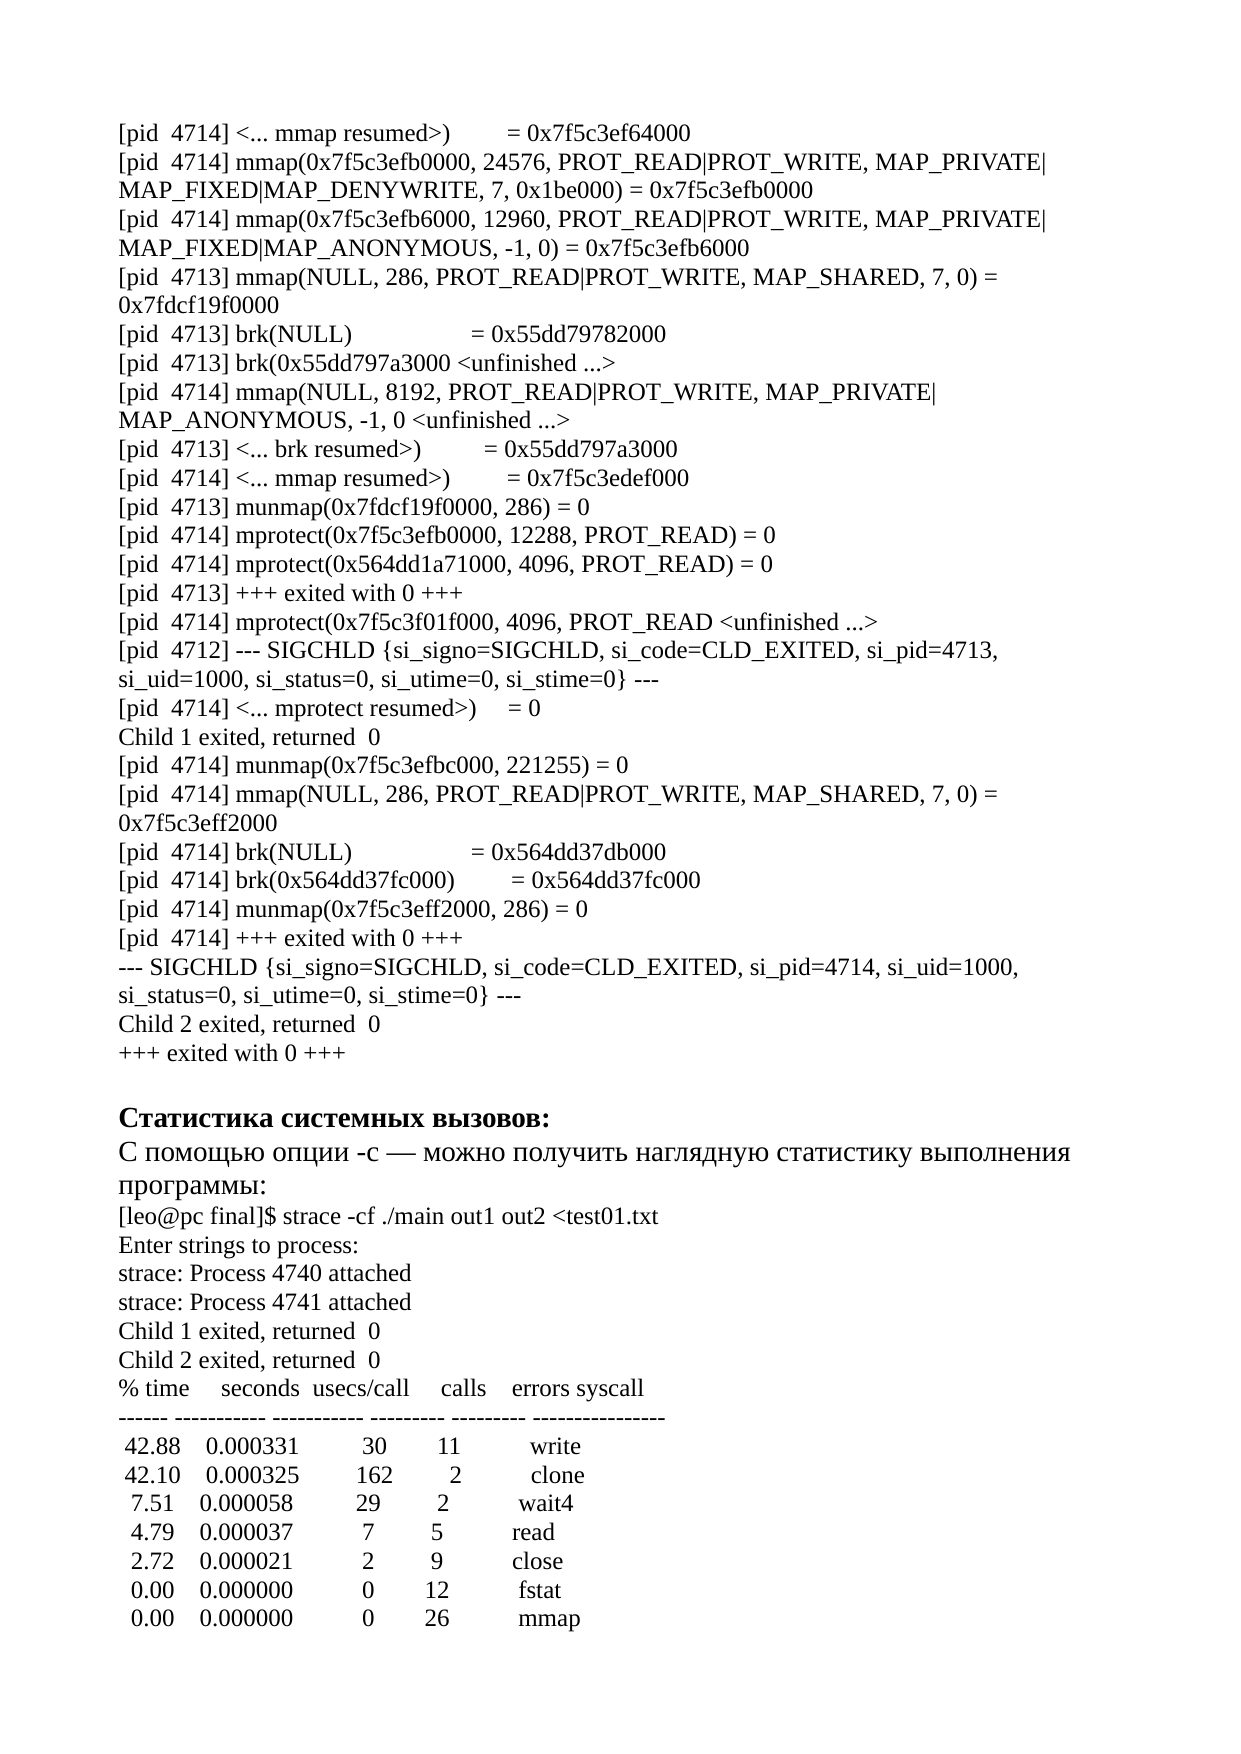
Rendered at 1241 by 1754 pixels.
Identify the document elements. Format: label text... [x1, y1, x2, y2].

text 0.00 0.000000 0 26 mmap [118, 1603, 1122, 1632]
text [pid 4713] <... brk resumed>) = 0x55dd797a3000 [118, 434, 1122, 463]
text strace: Process 4740 attached [118, 1258, 1122, 1287]
text +++ exited with 0 +++ [118, 1038, 1122, 1067]
text [pid 4714] mprotect(0x7f5c3f01f000, 4096, PROT_READ <unfinished ...> [118, 607, 1122, 636]
text [pid 4714] <... mmap resumed>) = 0x7f5c3ef64000 [118, 118, 1122, 147]
text [pid 4714] brk(NULL) = 0x564dd37db000 [118, 837, 1122, 866]
text Статистика системных вызовов: [118, 1100, 1122, 1134]
text [pid 4714] <... mprotect resumed>) = 0 [118, 693, 1122, 722]
text [pid 4714] mmap(0x7f5c3efb6000, 12960, PROT_READ|PROT_WRITE, MAP_PRIVATE|MAP_FIXED|MAP_ANONYMOUS, -1, 0) = 0x7f5c3efb6000 [118, 204, 1122, 262]
text % time seconds usecs/call calls errors syscall [118, 1373, 1122, 1402]
text 4.79 0.000037 7 5 read [118, 1517, 1122, 1546]
text 7.51 0.000058 29 2 wait4 [118, 1488, 1122, 1517]
text [pid 4714] mprotect(0x7f5c3efb0000, 12288, PROT_READ) = 0 [118, 521, 1122, 549]
text [pid 4714] mmap(NULL, 8192, PROT_READ|PROT_WRITE, MAP_PRIVATE|MAP_ANONYMOUS, -1, 0 <unfinished ...> [118, 377, 1122, 434]
text ------ ----------- ----------- --------- --------- ---------------- [118, 1402, 1122, 1431]
text [pid 4713] brk(0x55dd797a3000 <unfinished ...> [118, 348, 1122, 377]
text [pid 4714] +++ exited with 0 +++ [118, 923, 1122, 952]
text [pid 4713] munmap(0x7fdcf19f0000, 286) = 0 [118, 492, 1122, 521]
text Child 1 exited, returned 0 [118, 722, 1122, 751]
text 0.00 0.000000 0 12 fstat [118, 1575, 1122, 1603]
text Child 1 exited, returned 0 [118, 1316, 1122, 1345]
text Child 2 exited, returned 0 [118, 1009, 1122, 1038]
text [pid 4714] mmap(0x7f5c3efb0000, 24576, PROT_READ|PROT_WRITE, MAP_PRIVATE|MAP_FIXED|MAP_DENYWRITE, 7, 0x1be000) = 0x7f5c3efb0000 [118, 147, 1122, 204]
text [pid 4714] munmap(0x7f5c3eff2000, 286) = 0 [118, 894, 1122, 923]
text [pid 4714] <... mmap resumed>) = 0x7f5c3edef000 [118, 463, 1122, 492]
text [pid 4713] +++ exited with 0 +++ [118, 578, 1122, 607]
text С помощью опции -c — можно получить наглядную статистику выполнения программы: [118, 1134, 1122, 1201]
text [pid 4713] brk(NULL) = 0x55dd79782000 [118, 319, 1122, 348]
text [pid 4712] --- SIGCHLD {si_signo=SIGCHLD, si_code=CLD_EXITED, si_pid=4713, si_uid=1000, si_status=0, si_utime=0, si_stime=0} --- [118, 636, 1122, 693]
text Child 2 exited, returned 0 [118, 1345, 1122, 1373]
text 2.72 0.000021 2 9 close [118, 1546, 1122, 1575]
text [pid 4714] mprotect(0x564dd1a71000, 4096, PROT_READ) = 0 [118, 549, 1122, 578]
text [pid 4714] munmap(0x7f5c3efbc000, 221255) = 0 [118, 751, 1122, 779]
text 42.88 0.000331 30 11 write [118, 1431, 1122, 1460]
text [pid 4714] mmap(NULL, 286, PROT_READ|PROT_WRITE, MAP_SHARED, 7, 0) = 0x7f5c3eff2000 [118, 779, 1122, 837]
text Enter strings to process: [118, 1230, 1122, 1258]
text [pid 4713] mmap(NULL, 286, PROT_READ|PROT_WRITE, MAP_SHARED, 7, 0) = 0x7fdcf19f0000 [118, 262, 1122, 319]
text strace: Process 4741 attached [118, 1287, 1122, 1316]
text [pid 4714] brk(0x564dd37fc000) = 0x564dd37fc000 [118, 866, 1122, 894]
text 42.10 0.000325 162 2 clone [118, 1460, 1122, 1488]
text --- SIGCHLD {si_signo=SIGCHLD, si_code=CLD_EXITED, si_pid=4714, si_uid=1000, si_status=0, si_utime=0, si_stime=0} --- [118, 952, 1122, 1009]
